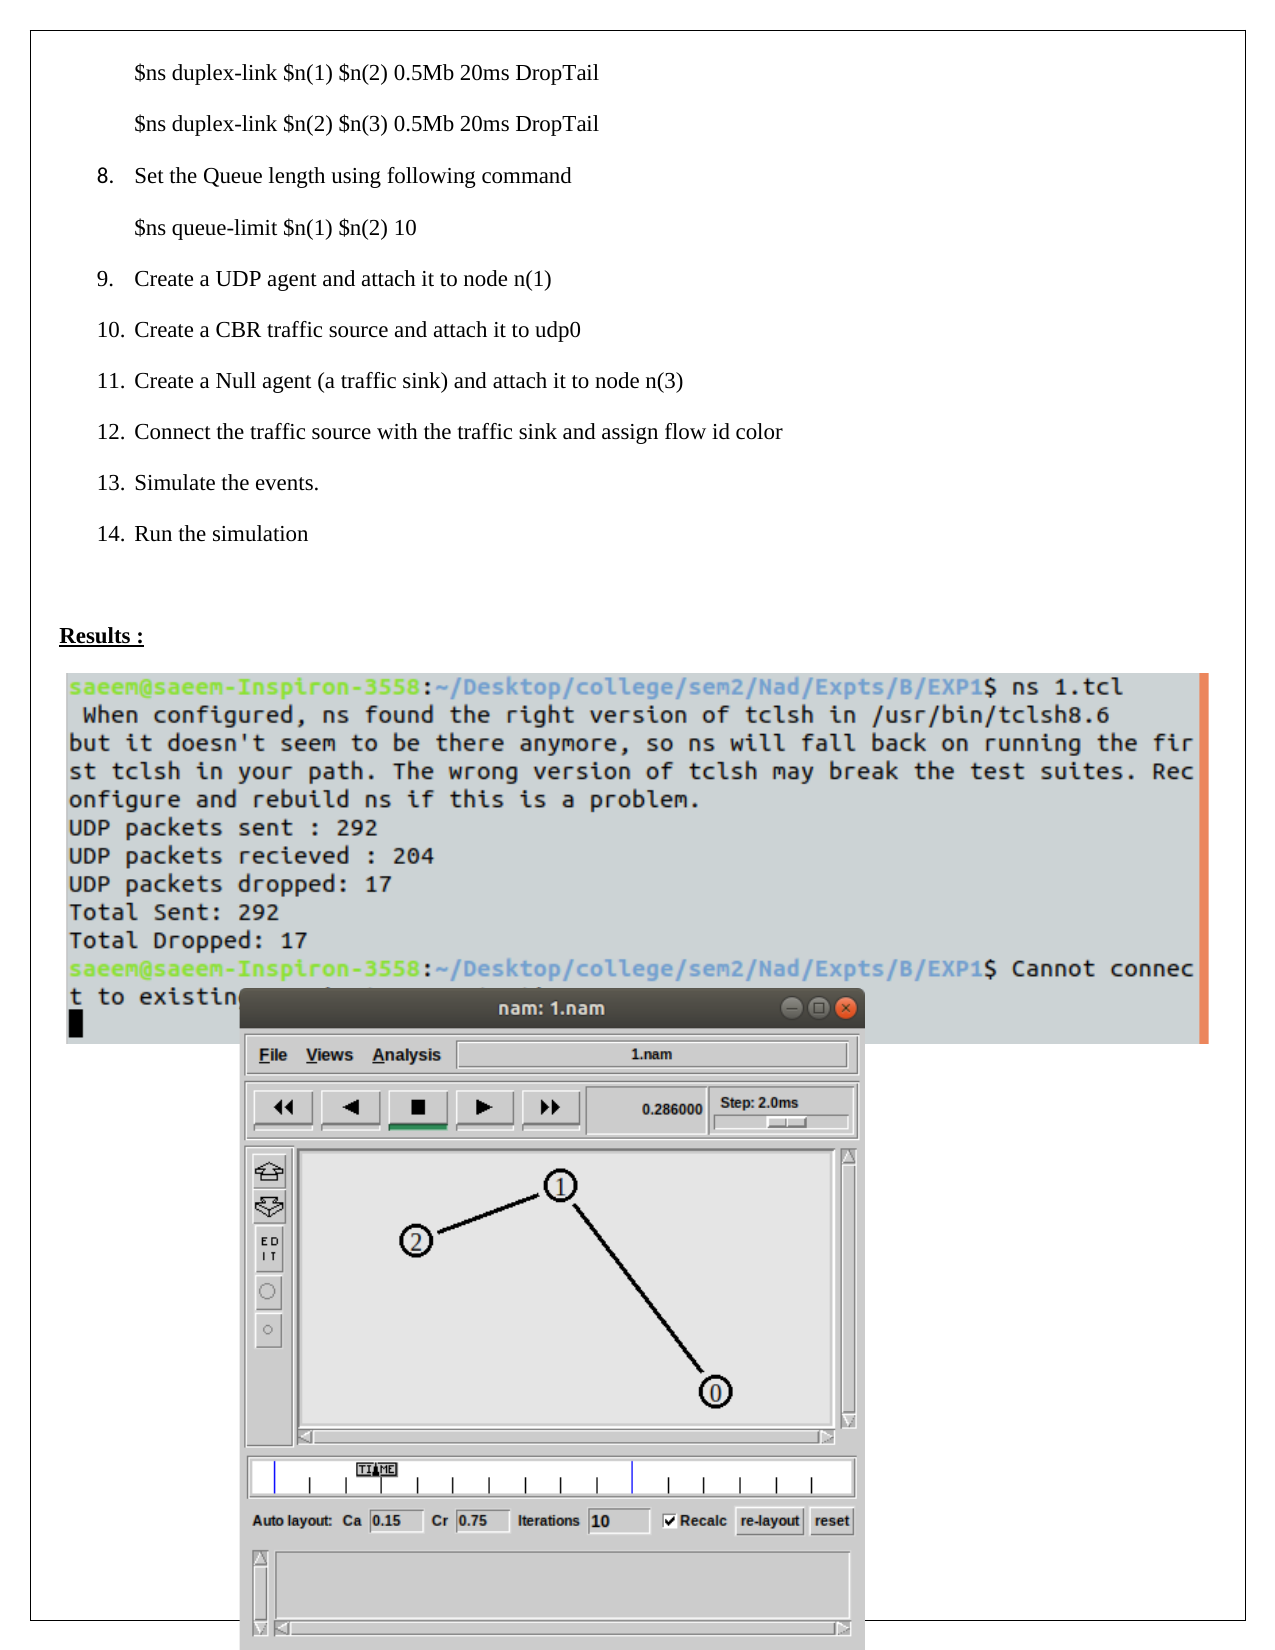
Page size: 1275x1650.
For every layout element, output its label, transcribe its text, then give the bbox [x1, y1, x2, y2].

list $ns duplex-link $n(2) $n(3) 0.5Mb 20ms DropTail [97, 110, 1216, 136]
list Simulate the events. [97, 469, 1216, 496]
list Connect the traffic source with the traffic sink and assign flow id color [97, 418, 1216, 445]
list Create a UDP agent and attach it to node n(1) [97, 265, 1216, 292]
list Create a CBR traffic source and attach it to udp0 [97, 316, 1216, 343]
list Set the Queue length using following command [97, 161, 1216, 189]
list Run the simulation [97, 520, 1216, 547]
list Create a Null agent (a traffic sink) and attach it to node n(3) [97, 367, 1216, 394]
text Results : [59, 622, 1216, 649]
picture [66, 673, 1209, 1650]
list $ns duplex-link $n(1) $n(2) 0.5Mb 20ms DropTail [97, 59, 1216, 85]
list $ns queue-limit $n(1) $n(2) 10 [97, 214, 1216, 241]
